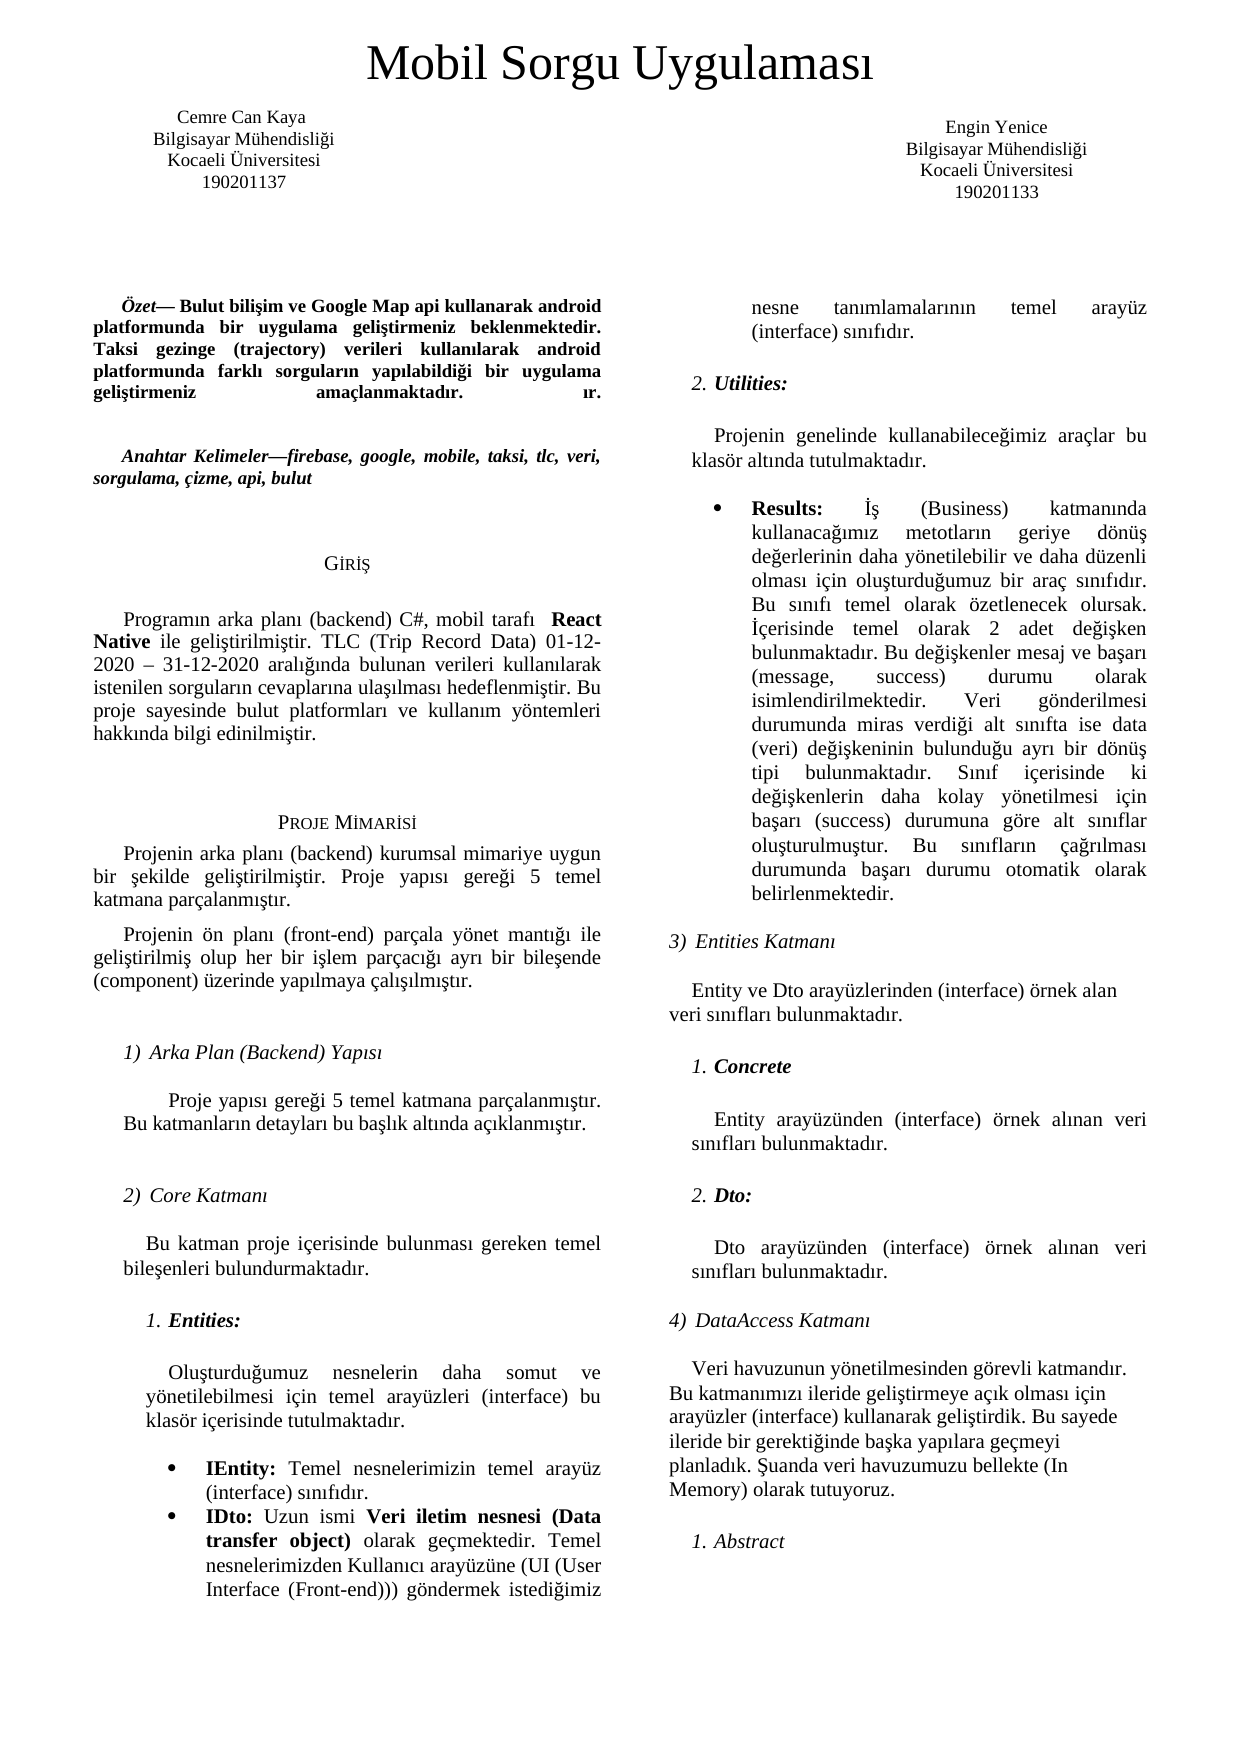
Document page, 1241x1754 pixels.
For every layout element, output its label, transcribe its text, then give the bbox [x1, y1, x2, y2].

subtitle Giriş [93, 551, 601, 575]
text Entity ve Dto arayüzlerinden (interface) örnek alan veri sınıfları bulunmaktadır. [669, 978, 1147, 1026]
text Proje yapısı gereği 5 temel katmana parçalanmıştır. Bu katmanların detayları bu başlık altında açıklanmıştır. [123, 1089, 601, 1134]
text Projenin genelinde kullanabileceğimiz araçlar bu klasör altında tutulmaktadır. [691, 423, 1147, 472]
text Engin Yenice Bilgisayar Mühendisliği Kocaeli Üniversitesi 190201133 [846, 116, 1147, 224]
text Veri havuzunun yönetilmesinden görevli katmandır. Bu katmanımızı ileride geliştirmeye açık olması için arayüzler (interface) kullanarak geliştirdik. Bu sayede ileride bir gerektiğinde başka yapılara geçmeyi planladık. Şuanda veri havuzumuzu bellekte (In Memory) olarak tutuyoruz. [669, 1356, 1147, 1501]
text Projenin arka planı (backend) kurumsal mimariye uygun bir şekilde geliştirilmiştir. Proje yapısı gereği 5 temel katmana parçalanmıştır. [93, 842, 601, 911]
subtitle Arka Plan (Backend) Yapısı [93, 1040, 601, 1065]
subtitle Proje Mimarisi [93, 810, 601, 834]
subtitle Entities: [93, 1308, 601, 1332]
list IEntity: Temel nesnelerimizin temel arayüz (interface) sınıfıdır. [168, 1456, 601, 1504]
subtitle Abstract [639, 1529, 1147, 1553]
text Özet— Bulut bilişim ve Google Map api kullanarak android platformunda bir uygulama geliştirmeniz beklenmektedir. Taksi gezinge (trajectory) verileri kullanılarak android platformunda farklı sorguların yapılabildiği bir uygulama geliştirmeniz amaçlanmaktadır. ır. [93, 295, 601, 424]
text Cemre Can Kaya Bilgisayar Mühendisliği Kocaeli Üniversitesi 190201137 [93, 106, 394, 192]
subtitle Utilities: [639, 371, 1147, 395]
text Programın arka planı (backend) C#, mobil tarafı React Native ile geliştirilmiştir. TLC (Trip Record Data) 01-12-2020 – 31-12-2020 aralığında bulunan verileri kullanılarak istenilen sorguların cevaplarına ulaşılması hedeflenmiştir. Bu proje sayesinde bulut platformları ve kullanım yöntemleri hakkında bilgi edinilmiştir. [93, 608, 601, 745]
subtitle Dto: [639, 1183, 1147, 1207]
text Mobil Sorgu Uygulaması [700, 56, 1147, 85]
subtitle Entities Katmanı [639, 929, 1147, 954]
text Oluşturduğumuz nesnelerin daha somut ve yönetilebilmesi için temel arayüzleri (interface) bu klasör içerisinde tutulmaktadır. [146, 1360, 601, 1432]
text Entity arayüzünden (interface) örnek alınan veri sınıfları bulunmaktadır. [691, 1106, 1147, 1154]
text Projenin ön planı (front-end) parçala yönet mantığı ile geliştirilmiş olup her bir işlem parçacığı ayrı bir bileşende (component) üzerinde yapılmaya çalışılmıştır. [93, 923, 601, 992]
text Bu katman proje içerisinde bulunması gereken temel bileşenleri bulundurmaktadır. [123, 1231, 601, 1279]
text Mobil Sorgu Uygulaması [680, 56, 700, 85]
text Mobil Sorgu Uygulaması [577, 56, 680, 85]
list nesne tanımlamalarının temel arayüz (interface) sınıfıdır. [714, 295, 1147, 343]
text Mobil Sorgu Uygulaması [93, 56, 577, 85]
text Anahtar Kelimeler—firebase, google, mobile, taksi, tlc, veri, sorgulama, çizme, api, bulut [93, 445, 601, 488]
subtitle Concrete [639, 1054, 1147, 1078]
subtitle Core Katmanı [93, 1182, 601, 1207]
subtitle DataAccess Katmanı [639, 1307, 1147, 1332]
list IDto: Uzun ismi Veri iletim nesnesi (Data transfer object) olarak geçmektedir. Temel nesnelerimizden Kullanıcı arayüzüne (UI (User Interface (Front-end))) göndermek istediğimiz [168, 1504, 601, 1601]
list Results: İş (Business) katmanında kullanacağımız metotların geriye dönüş değerlerinin daha yönetilebilir ve daha düzenli olması için oluşturduğumuz bir araç sınıfıdır. Bu sınıfı temel olarak özetlenecek olursak. İçerisinde temel olarak 2 adet değişken bulunmaktadır. Bu değişkenler mesaj ve başarı (message, success) durumu olarak isimlendirilmektedir. Veri gönderilmesi durumunda miras verdiği alt sınıfta ise data (veri) değişkeninin bulunduğu ayrı bir dönüş tipi bulunmaktadır. Sınıf içerisinde ki değişkenlerin daha kolay yönetilmesi için başarı (success) durumuna göre alt sınıflar oluşturulmuştur. Bu sınıfların çağrılması durumunda başarı durumu otomatik olarak belirlenmektedir. [714, 496, 1147, 905]
text Dto arayüzünden (interface) örnek alınan veri sınıfları bulunmaktadır. [691, 1235, 1147, 1283]
